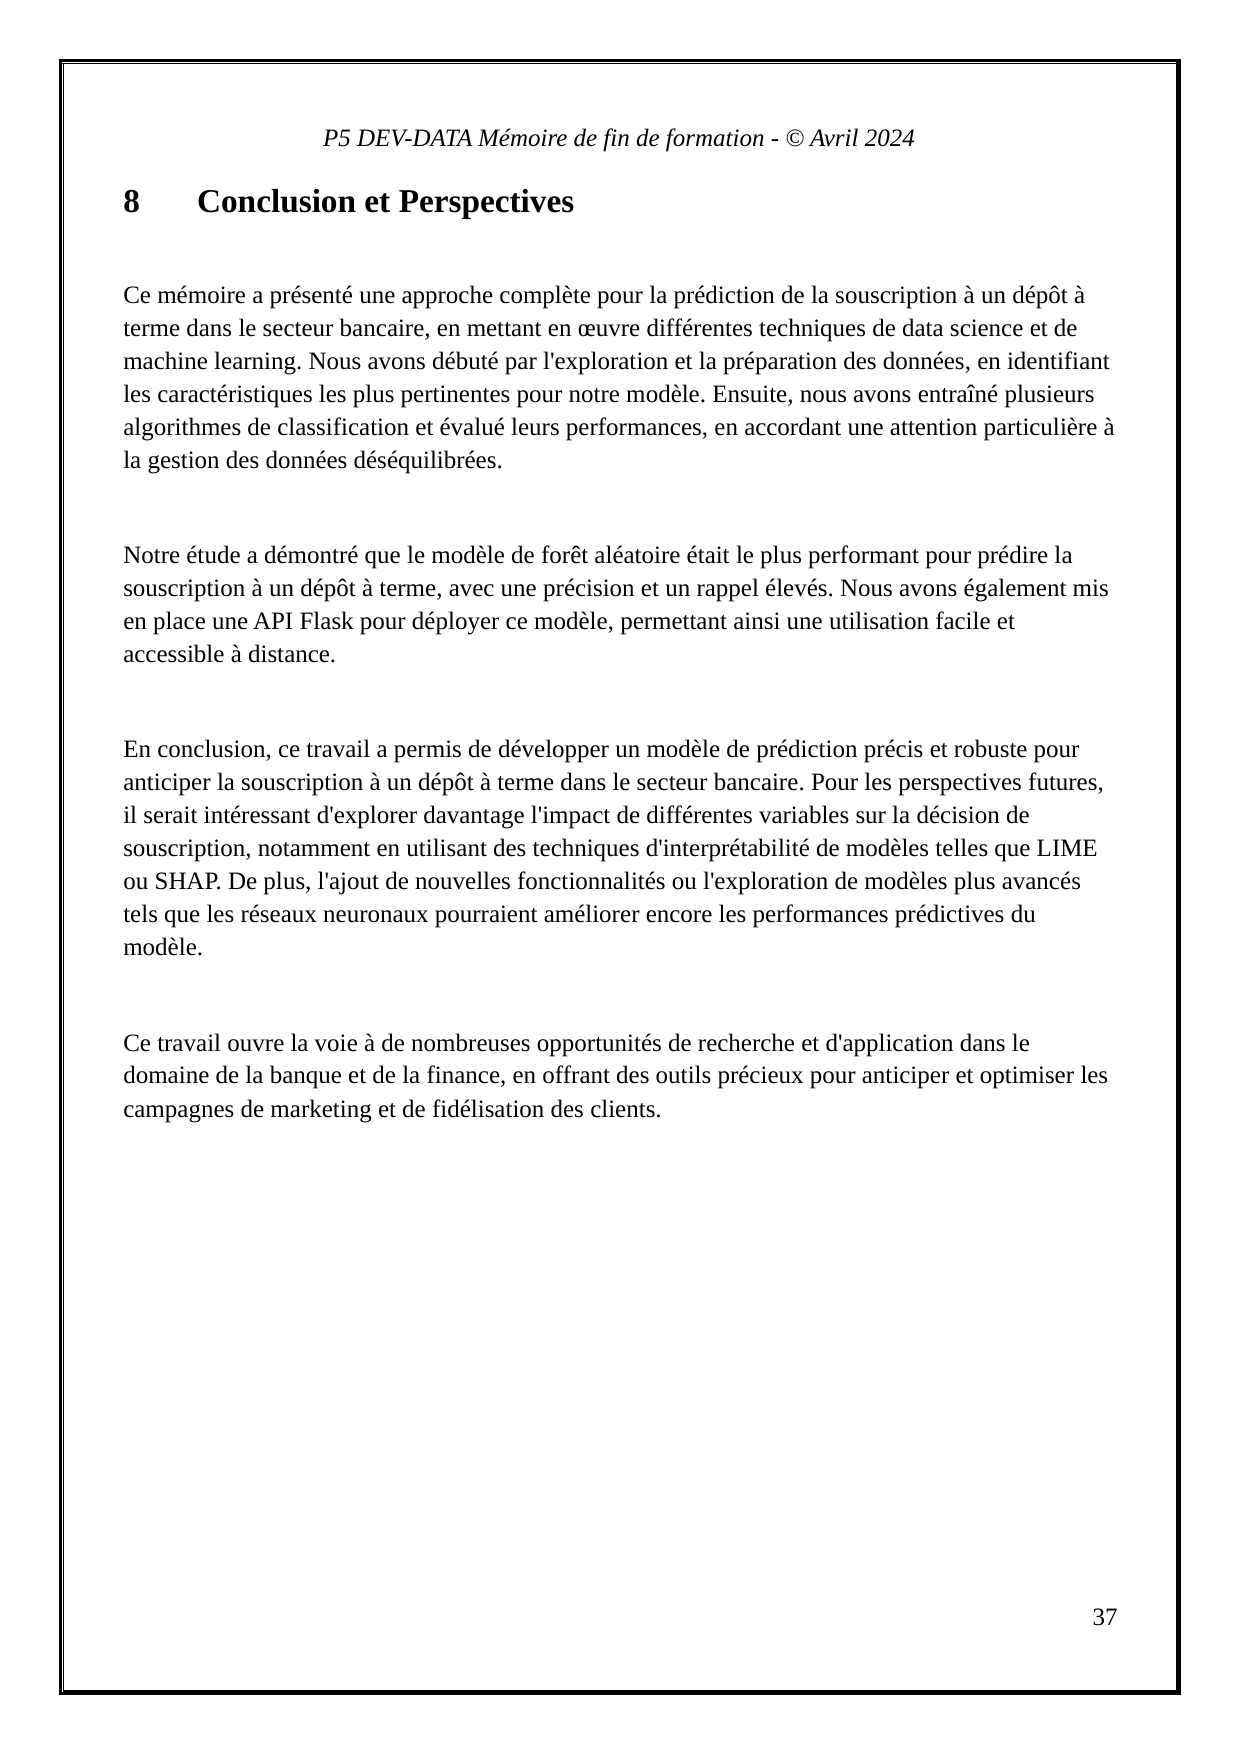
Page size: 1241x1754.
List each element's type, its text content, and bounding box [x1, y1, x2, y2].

text Ce travail ouvre la voie à de nombreuses opportunités de recherche et d'application dans le domaine de la banque et de la finance, en offrant des outils précieux pour anticiper et optimiser les campagnes de marketing et de fidélisation des clients. [123, 1028, 1117, 1122]
text Notre étude a démontré que le modèle de forêt aléatoire était le plus performant pour prédire la souscription à un dépôt à terme, avec une précision et un rappel élevés. Nous avons également mis en place une API Flask pour déployer ce modèle, permettant ainsi une utilisation facile et accessible à distance. [123, 540, 1117, 668]
text En conclusion, ce travail a permis de développer un modèle de prédiction précis et robuste pour anticiper la souscription à un dépôt à terme dans le secteur bancaire. Pour les perspectives futures, il serait intéressant d'explorer davantage l'impact de différentes variables sur la décision de souscription, notamment en utilisant des techniques d'interprétabilité de modèles telles que LIME ou SHAP. De plus, l'ajout de nouvelles fonctionnalités ou l'exploration de modèles plus avancés tels que les réseaux neuronaux pourraient améliorer encore les performances prédictives du modèle. [123, 734, 1117, 961]
subtitle Conclusion et Perspectives [123, 181, 1117, 219]
text Ce mémoire a présenté une approche complète pour la prédiction de la souscription à un dépôt à terme dans le secteur bancaire, en mettant en œuvre différentes techniques de data science et de machine learning. Nous avons débuté par l'exploration et la préparation des données, en identifiant les caractéristiques les plus pertinentes pour notre modèle. Ensuite, nous avons entraîné plusieurs algorithmes de classification et évalué leurs performances, en accordant une attention particulière à la gestion des données déséquilibrées. [123, 280, 1117, 473]
